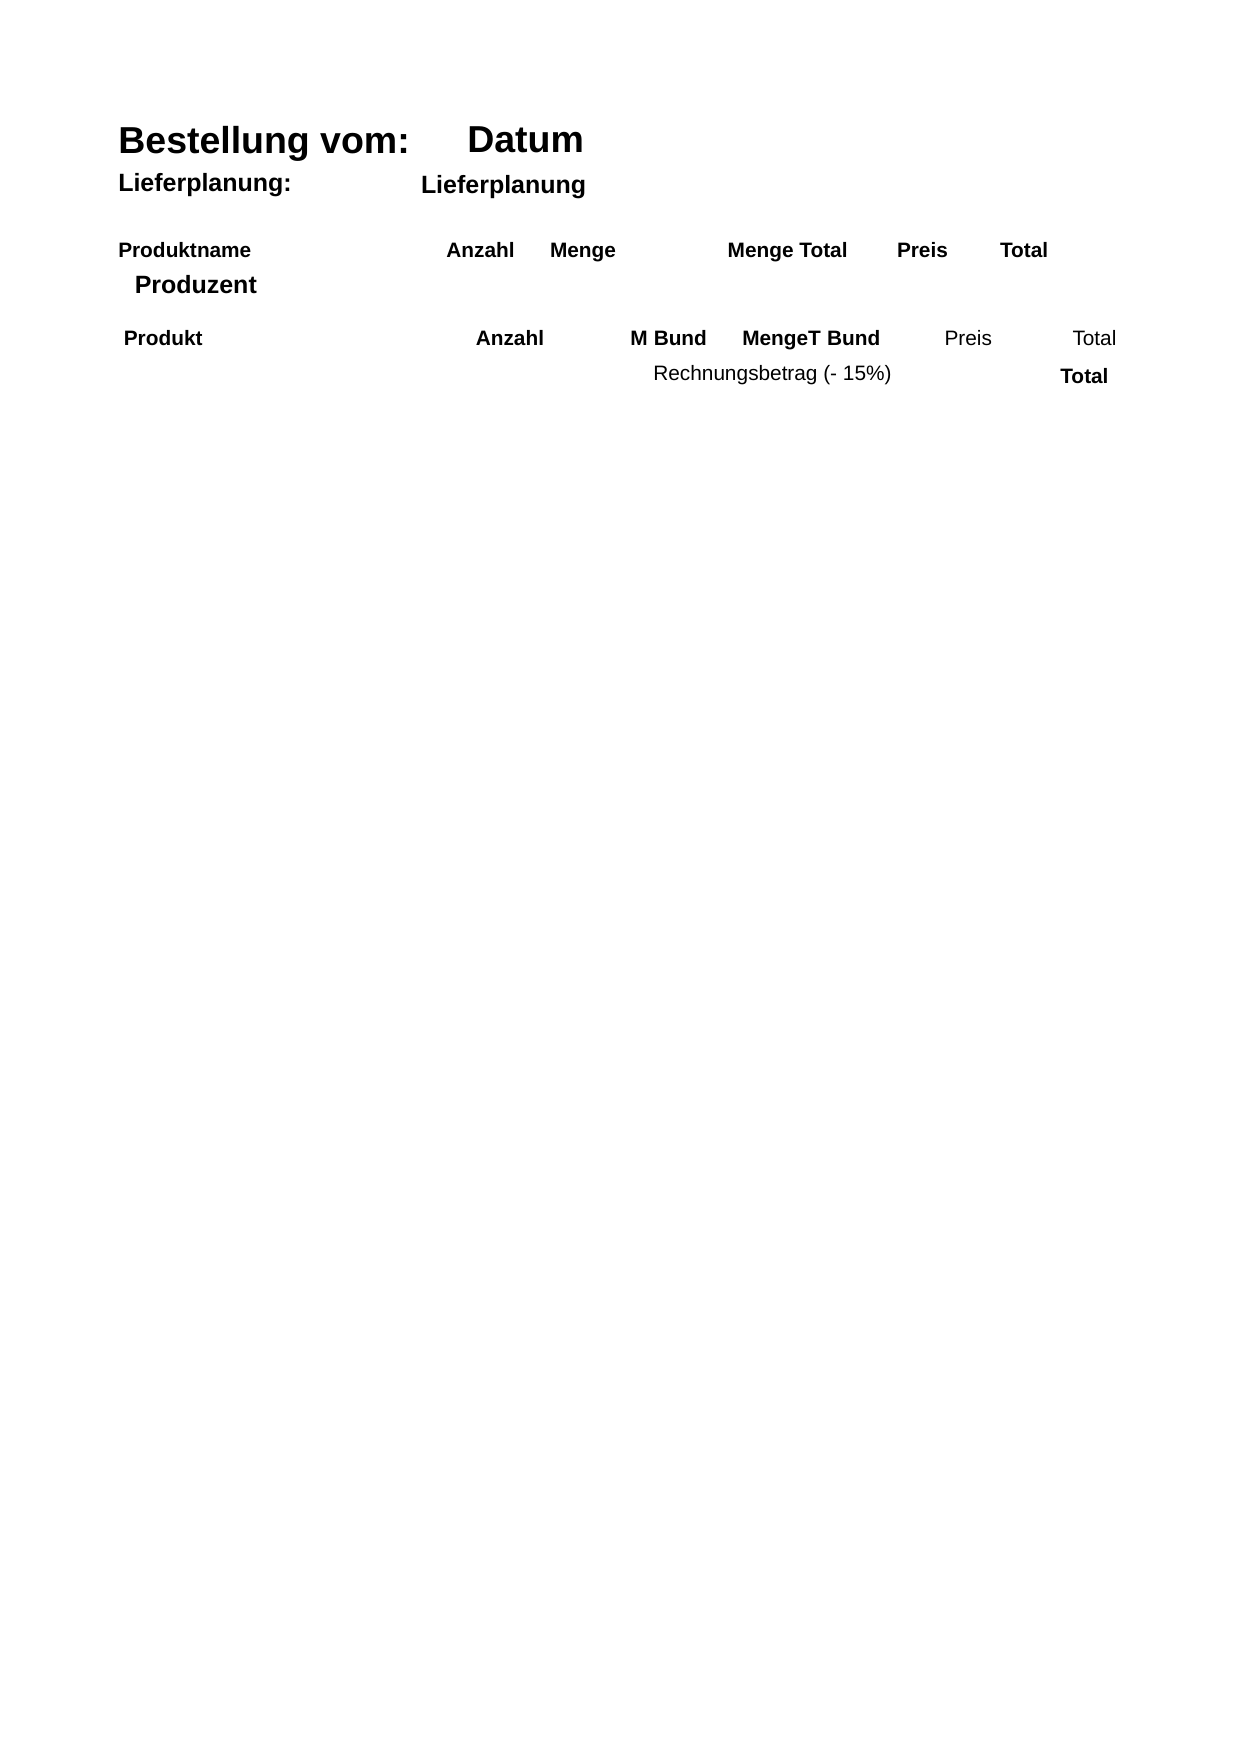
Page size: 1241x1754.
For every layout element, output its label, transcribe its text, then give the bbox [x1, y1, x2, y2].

table_header [550, 320, 727, 356]
table_header [896, 320, 998, 356]
text Rechnungsbetrag (- 15%) [118, 357, 1122, 386]
text Produktname Anzahl Menge Menge Total Preis Total [118, 234, 1122, 262]
table_header [998, 320, 1122, 356]
text Bestellung vom: [118, 118, 1122, 161]
table_header [446, 320, 550, 356]
text Lieferplanung: [118, 168, 1122, 197]
table_header [728, 320, 896, 356]
table_header [118, 320, 446, 356]
